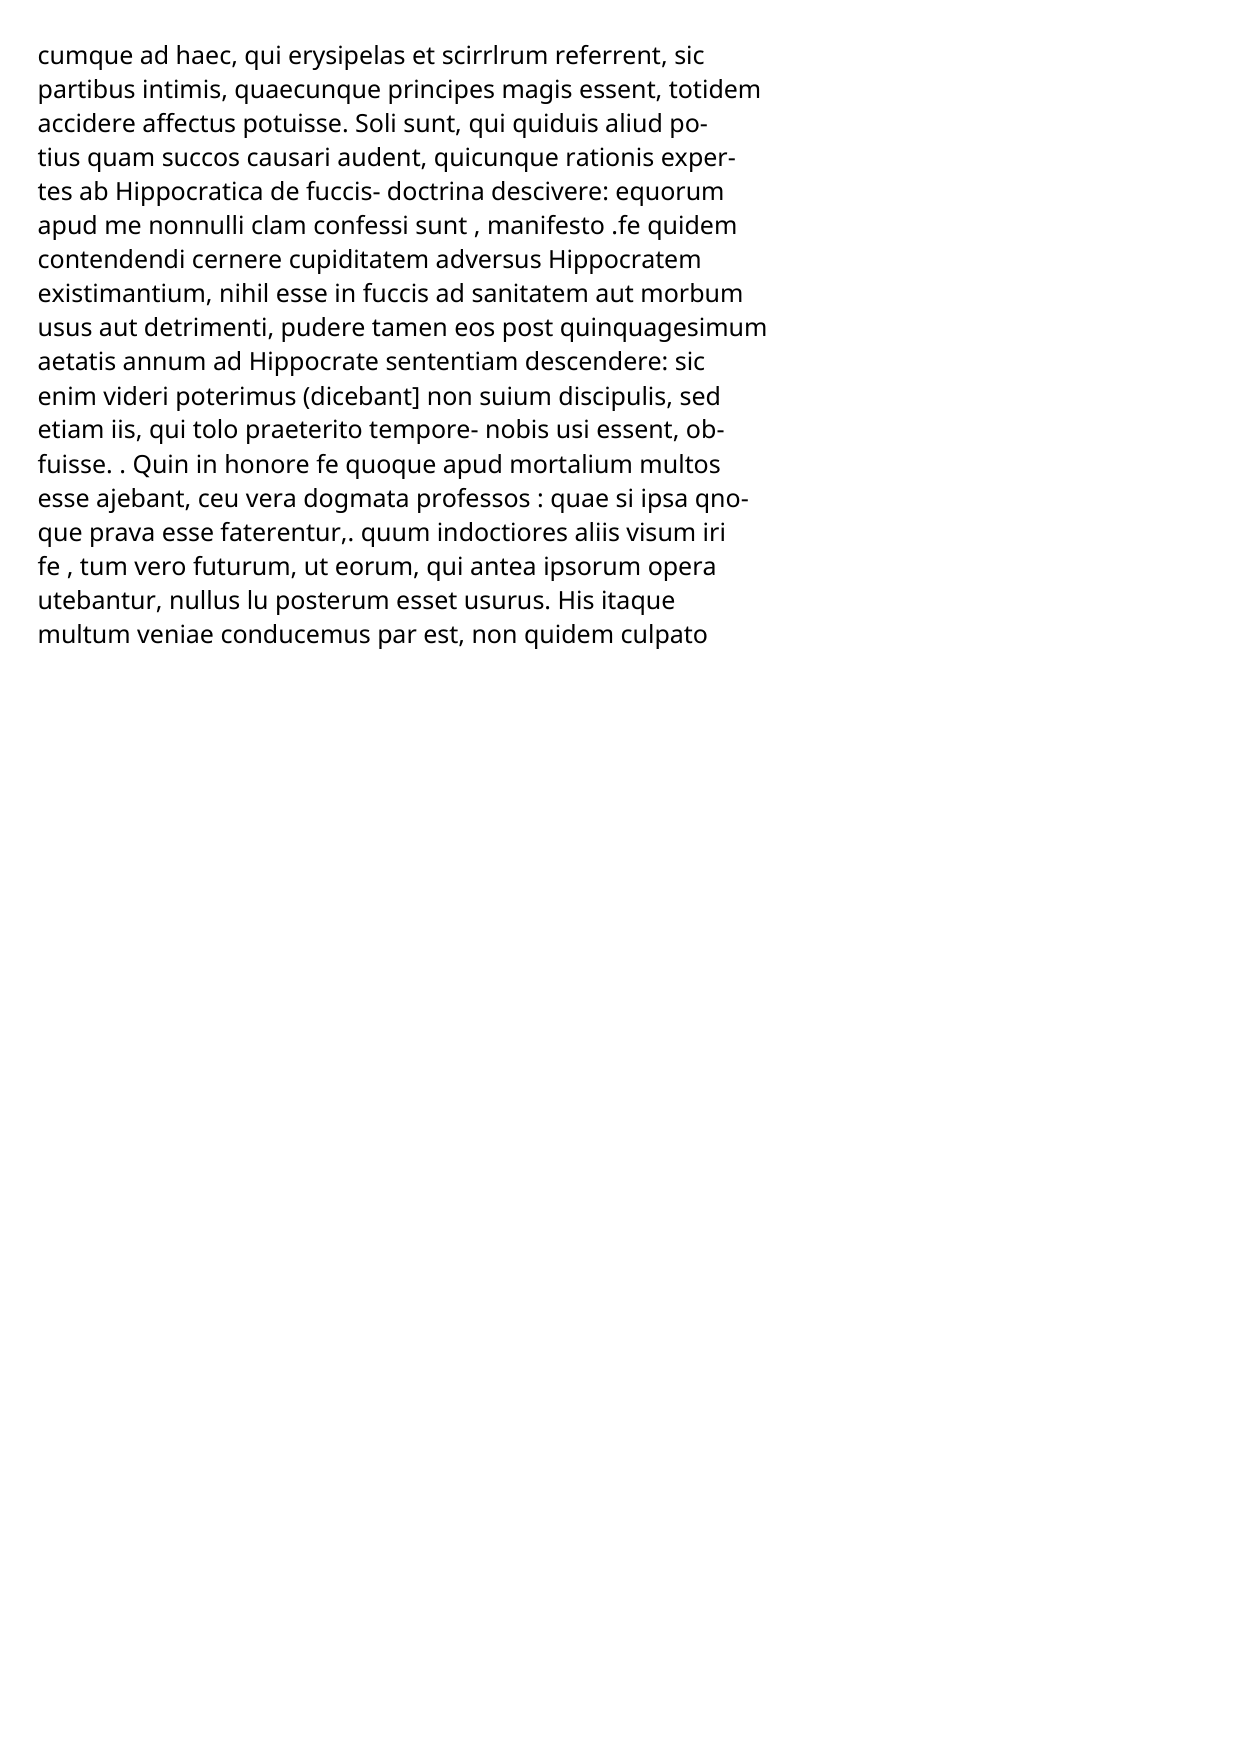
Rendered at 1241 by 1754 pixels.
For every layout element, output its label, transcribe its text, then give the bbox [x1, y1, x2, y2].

text cumque ad haec, qui erysipelas et scirrlrum referrent, sic partibus intimis, quaecunque principes magis essent, totidem accidere affectus potuisse. Soli sunt, qui quiduis aliud po- tius quam succos causari audent, quicunque rationis exper- tes ab Hippocratica de fuccis- doctrina descivere: equorum apud me nonnulli clam confessi sunt , manifesto .fe quidem contendendi cernere cupiditatem adversus Hippocratem existimantium, nihil esse in fuccis ad sanitatem aut morbum usus aut detrimenti, pudere tamen eos post quinquagesimum aetatis annum ad Hippocrate sententiam descendere: sic enim videri poterimus (dicebant] non suium discipulis, sed etiam iis, qui tolo praeterito tempore- nobis usi essent, ob- fuisse. . Quin in honore fe quoque apud mortalium multos esse ajebant, ceu vera dogmata professos : quae si ipsa qno- que prava esse faterentur,. quum indoctiores aliis visum iri fe , tum vero futurum, ut eorum, qui antea ipsorum opera utebantur, nullus lu posterum esset usurus. His itaque multum veniae conducemus par est, non quidem culpato [37, 37, 1203, 651]
